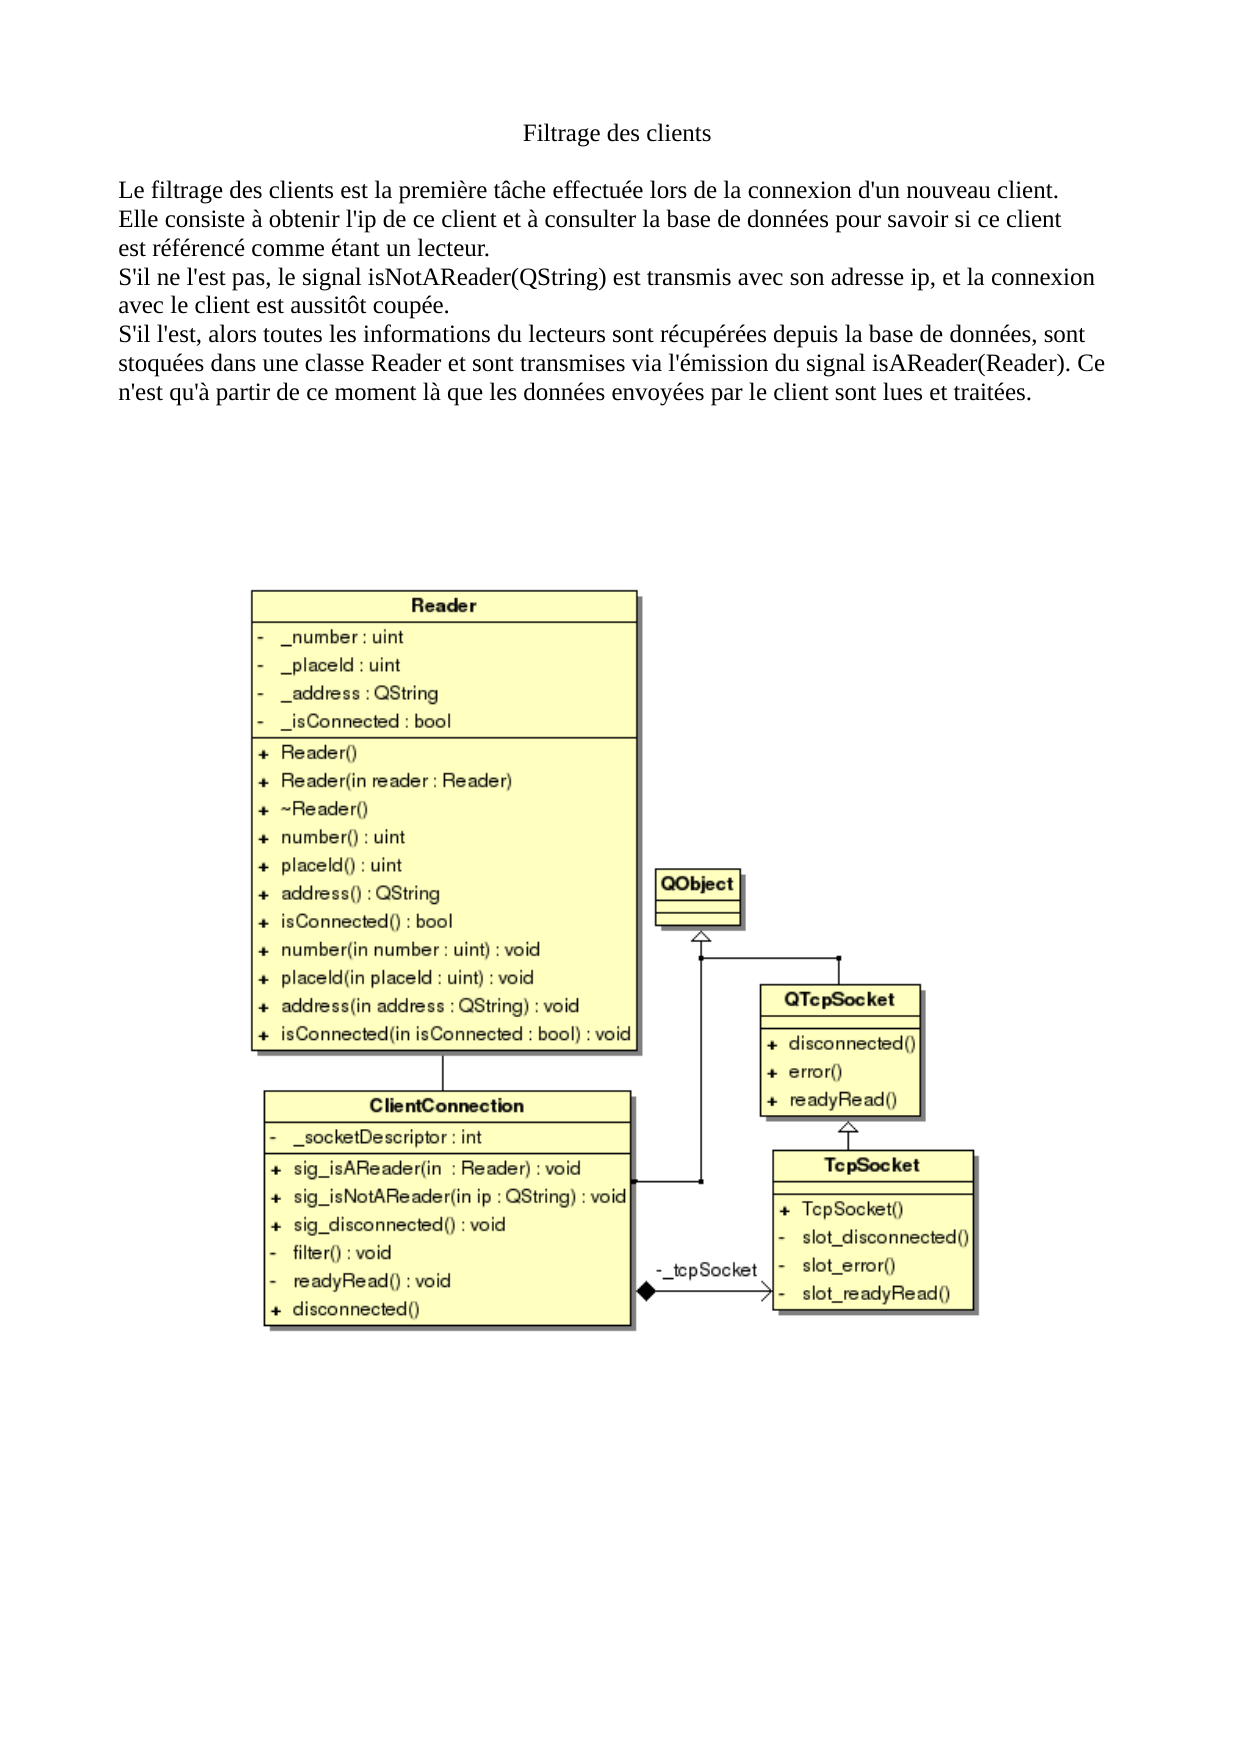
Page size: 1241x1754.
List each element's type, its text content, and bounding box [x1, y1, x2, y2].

text S'il ne l'est pas, le signal isNotAReader(QString) est transmis avec son adresse ip, et la connexion avec le client est aussitôt coupée. [118, 262, 1122, 319]
text est référencé comme étant un lecteur. [118, 233, 1122, 262]
text Le filtrage des clients est la première tâche effectuée lors de la connexion d'un nouveau client. [118, 176, 1122, 204]
picture [242, 581, 998, 1350]
text Elle consiste à obtenir l'ip de ce client et à consulter la base de données pour savoir si ce client [118, 204, 1122, 233]
text S'il l'est, alors toutes les informations du lecteurs sont récupérées depuis la base de données, sont stoquées dans une classe Reader et sont transmises via l'émission du signal isAReader(Reader). Ce n'est qu'à partir de ce moment là que les données envoyées par le client sont lues et traitées. [118, 319, 1122, 406]
text Filtrage des clients [118, 118, 1122, 147]
